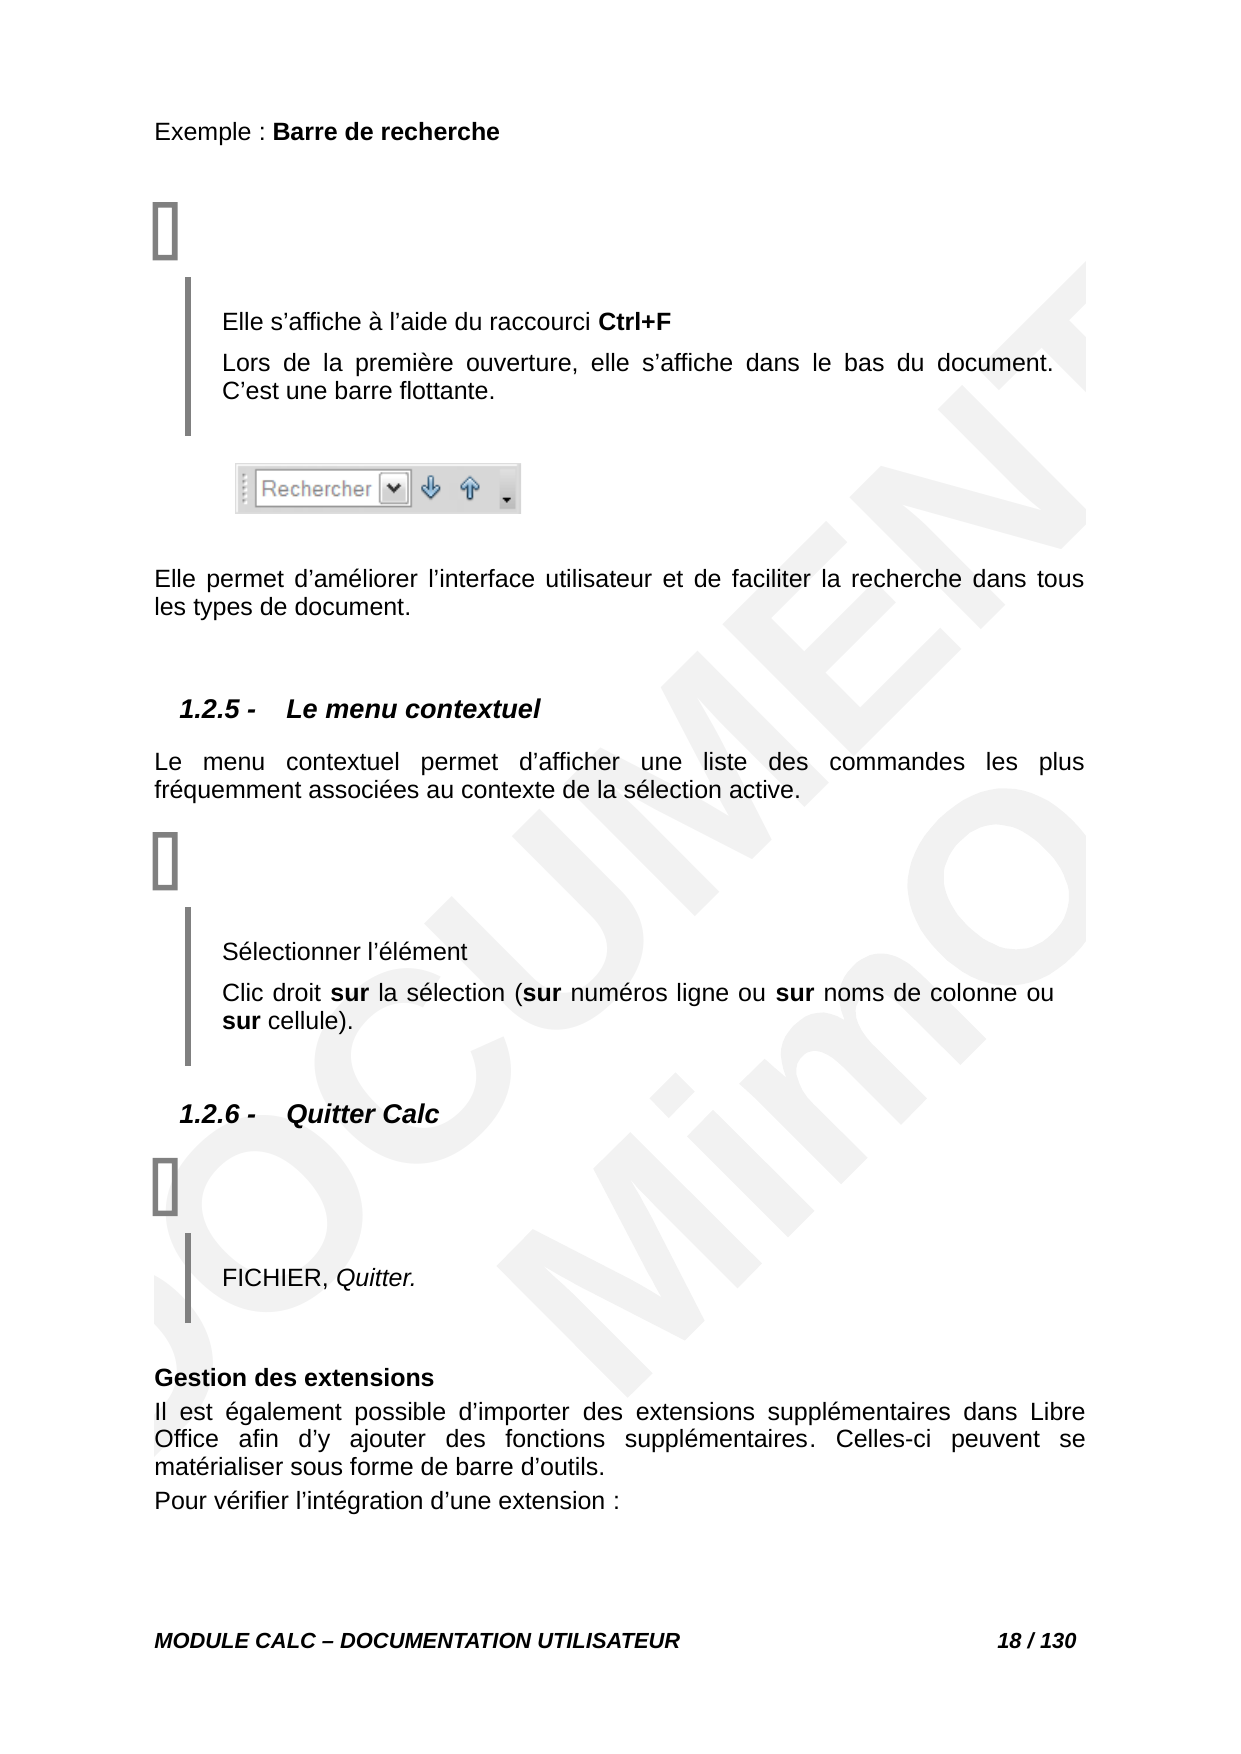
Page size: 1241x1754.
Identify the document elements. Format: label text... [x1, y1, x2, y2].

text Le menu contextuel permet d’afficher une liste des commandes les plus fréquemment associées au contexte de la sélection active. [154, 748, 1086, 804]
text Clic droit sur la sélection (sur numéros ligne ou sur noms de colonne ou sur cellule). [191, 947, 1086, 1066]
text Pour vérifier l’intégration d’une extension : [154, 1487, 1086, 1515]
text 8 [151, 804, 1086, 907]
subtitle Le menu contextuel [179, 693, 1086, 724]
text 8 [151, 1130, 1086, 1233]
text Gestion des extensions [154, 1363, 1086, 1391]
text Sélectionner l’élément [191, 907, 1086, 947]
text Elle permet d’améliorer l’interface utilisateur et de faciliter la recherche dans tous les types de document. [154, 565, 1086, 621]
text 8 [151, 174, 1086, 277]
text Elle s’affiche à l’aide du raccourci Ctrl+F [191, 277, 1086, 317]
picture [235, 463, 522, 514]
text FICHIER, Quitter. [191, 1233, 1086, 1323]
text Exemple : Barre de recherche [154, 118, 1086, 146]
subtitle Quitter Calc [179, 1099, 1086, 1129]
text Lors de la première ouverture, elle s’affiche dans le bas du document. C’est une barre flottante. [191, 317, 1086, 436]
text Il est également possible d’importer des extensions supplémentaires dans Libre Office afin d’y ajouter des fonctions supplémentaires. Celles-ci peuvent se matérialiser sous forme de barre d’outils. [154, 1397, 1086, 1481]
